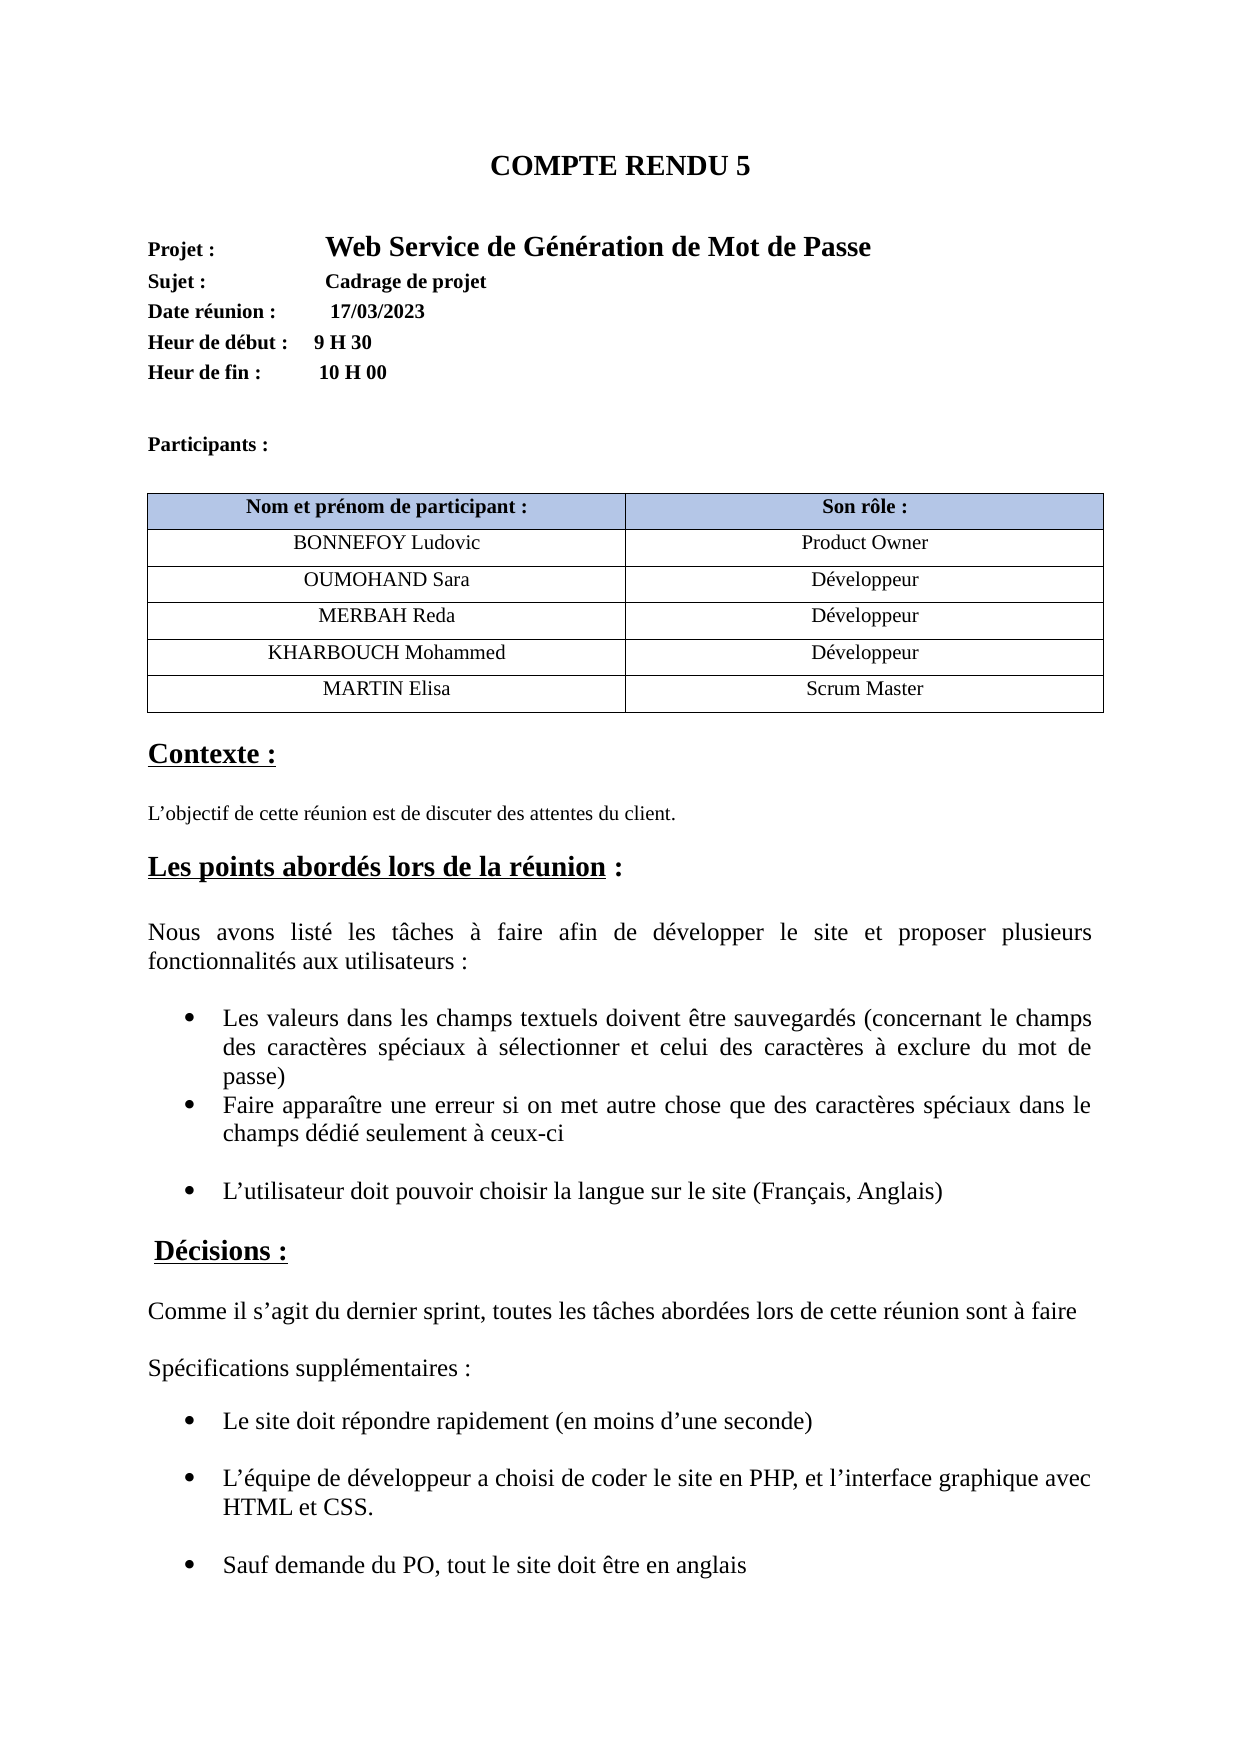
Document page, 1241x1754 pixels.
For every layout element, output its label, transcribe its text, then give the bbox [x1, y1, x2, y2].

table_cell OUMOHAND Sara [148, 567, 625, 602]
text Les points abordés lors de la réunion : [148, 849, 1093, 882]
text Projet : Web Service de Génération de Mot de Passe [148, 229, 1093, 263]
list Faire apparaître une erreur si on met autre chose que des caractères spéciaux dans le champs dédié seulement à ceux-ci [185, 1090, 1093, 1147]
table_header Son rôle : [626, 494, 1103, 529]
table_cell Développeur [626, 640, 1103, 675]
list Les valeurs dans les champs textuels doivent être sauvegardés (concernant le champs des caractères spéciaux à sélectionner et celui des caractères à exclure du mot de passe) [185, 1003, 1093, 1090]
table_cell BONNEFOY Ludovic [148, 530, 625, 566]
table_header Nom et prénom de participant : [148, 494, 625, 529]
text Comme il s’agit du dernier sprint, toutes les tâches abordées lors de cette réunion sont à faire [148, 1296, 1093, 1324]
text L’objectif de cette réunion est de discuter des attentes du client. [148, 801, 1093, 824]
text Heur de fin : 10 H 00 [148, 360, 1093, 384]
list Spécifications supplémentaires : [148, 1353, 1093, 1382]
text Décisions : [148, 1233, 1093, 1267]
table_cell MARTIN Elisa [148, 676, 625, 712]
list L’équipe de développeur a choisi de coder le site en PHP, et l’interface graphique avec HTML et CSS. [185, 1463, 1093, 1521]
text COMPTE RENDU 5 [148, 148, 1093, 181]
text Heur de début : 9 H 30 [148, 330, 1093, 354]
list Sauf demande du PO, tout le site doit être en anglais [185, 1550, 1093, 1578]
table_cell Product Owner [626, 530, 1103, 566]
text Contexte : [148, 737, 1093, 770]
text Nous avons listé les tâches à faire afin de développer le site et proposer plusieurs fonctionnalités aux utilisateurs : [148, 917, 1093, 975]
text Participants : [148, 432, 1093, 456]
table_cell Développeur [626, 567, 1103, 602]
list L’utilisateur doit pouvoir choisir la langue sur le site (Français, Anglais) [185, 1176, 1093, 1205]
list Le site doit répondre rapidement (en moins d’une seconde) [185, 1406, 1093, 1435]
text Date réunion : 17/03/2023 [148, 299, 1093, 323]
table_cell Développeur [626, 603, 1103, 639]
table_cell Scrum Master [626, 676, 1103, 712]
text Sujet : Cadrage de projet [148, 269, 1093, 293]
table_cell KHARBOUCH Mohammed [148, 640, 625, 675]
table_cell MERBAH Reda [148, 603, 625, 639]
